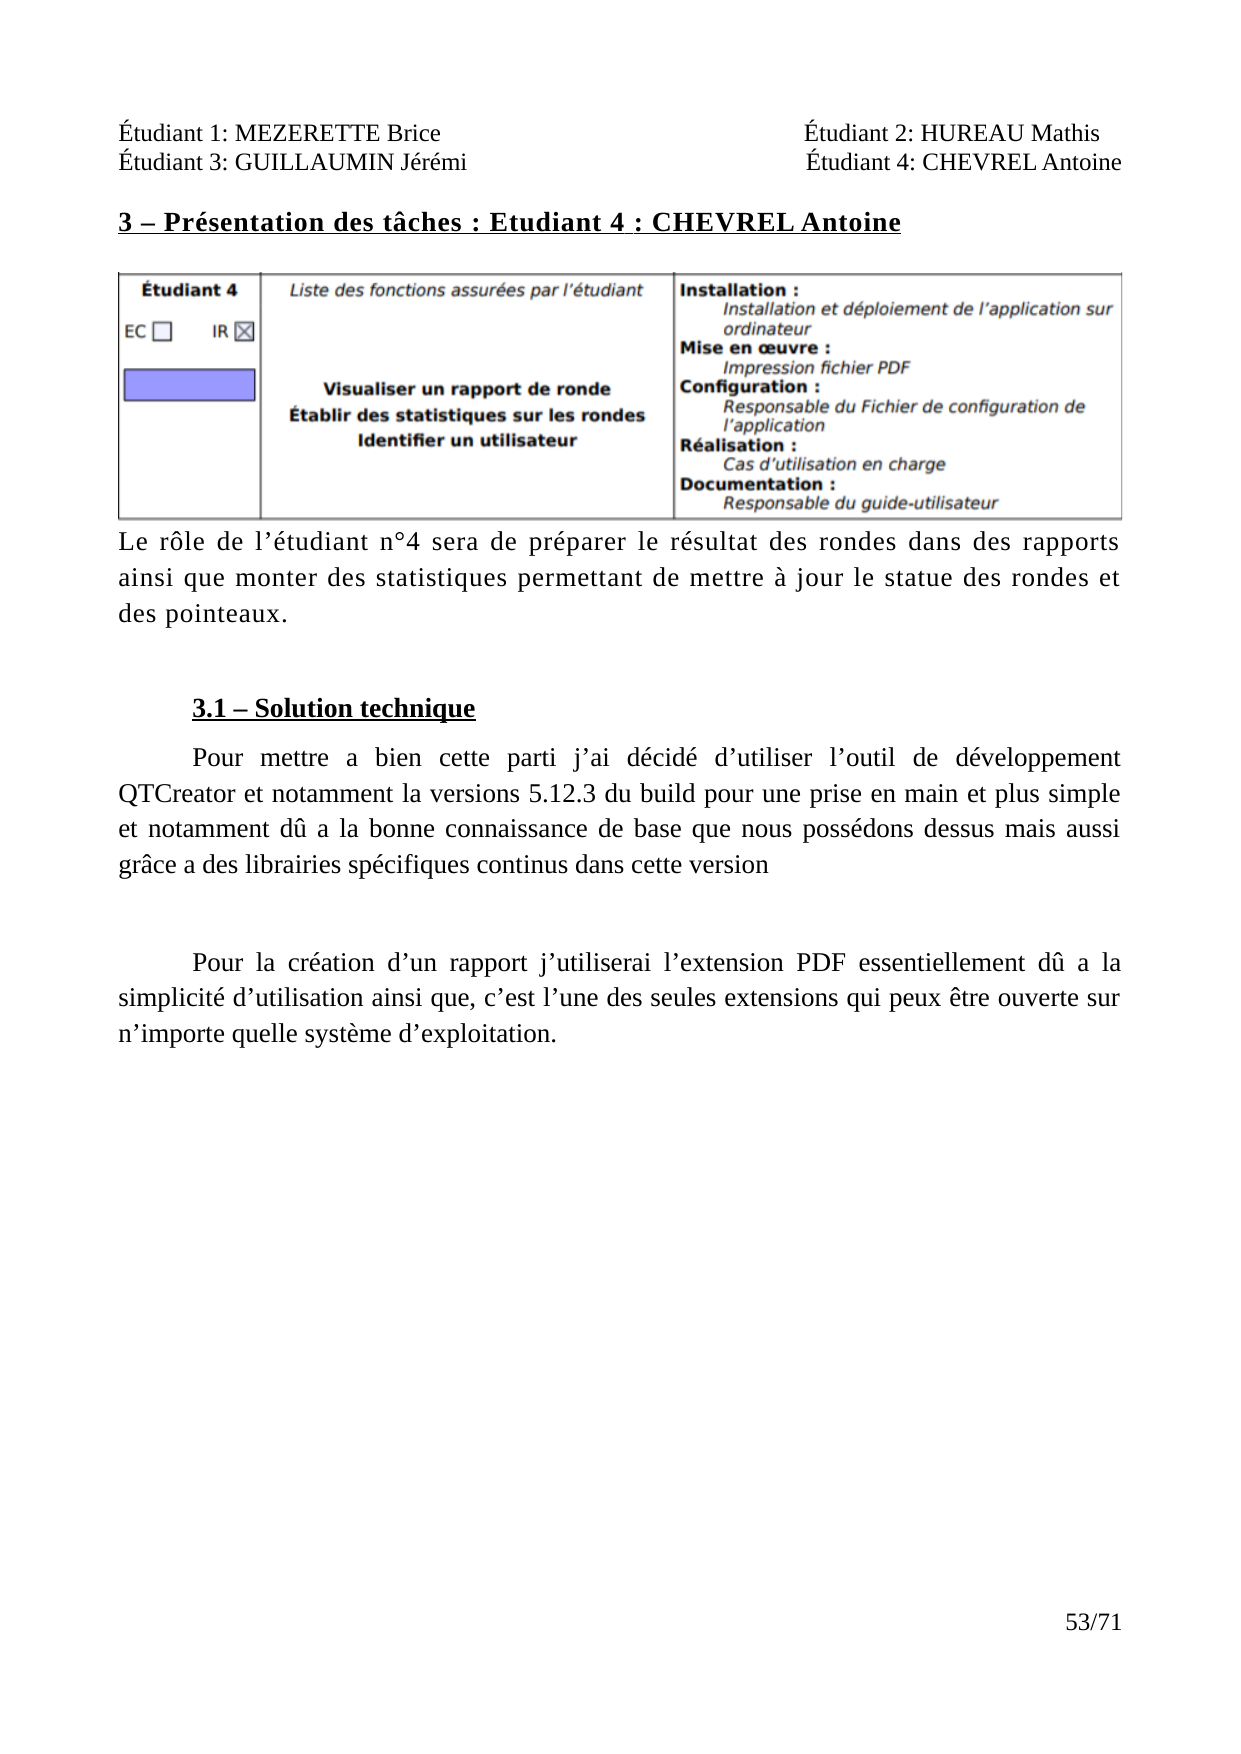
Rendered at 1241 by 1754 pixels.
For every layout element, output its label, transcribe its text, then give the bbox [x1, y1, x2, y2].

text Le rôle de l’étudiant n°4 sera de préparer le résultat des rondes dans des rapports ainsi que monter des statistiques permettant de mettre à jour le statue des rondes et des pointeaux. [118, 521, 1122, 628]
subtitle 3 – Présentation des tâches : Etudiant 4 : CHEVREL Antoine [118, 205, 1122, 237]
text [118, 250, 1122, 272]
text Pour la création d’un rapport j’utiliserai l’extension PDF essentiellement dû a la simplicité d’utilisation ainsi que, c’est l’une des seules extensions qui peux être ouverte sur n’importe quelle système d’exploitation. [118, 946, 1122, 1048]
text Pour mettre a bien cette parti j’ai décidé d’utiliser l’outil de développement QTCreator et notamment la versions 5.12.3 du build pour une prise en main et plus simple et notamment dû a la bonne connaissance de base que nous possédons dessus mais aussi grâce a des librairies spécifiques continus dans cette version [118, 741, 1122, 879]
text 3.1 – Solution technique [118, 691, 1122, 723]
picture [118, 272, 1123, 521]
